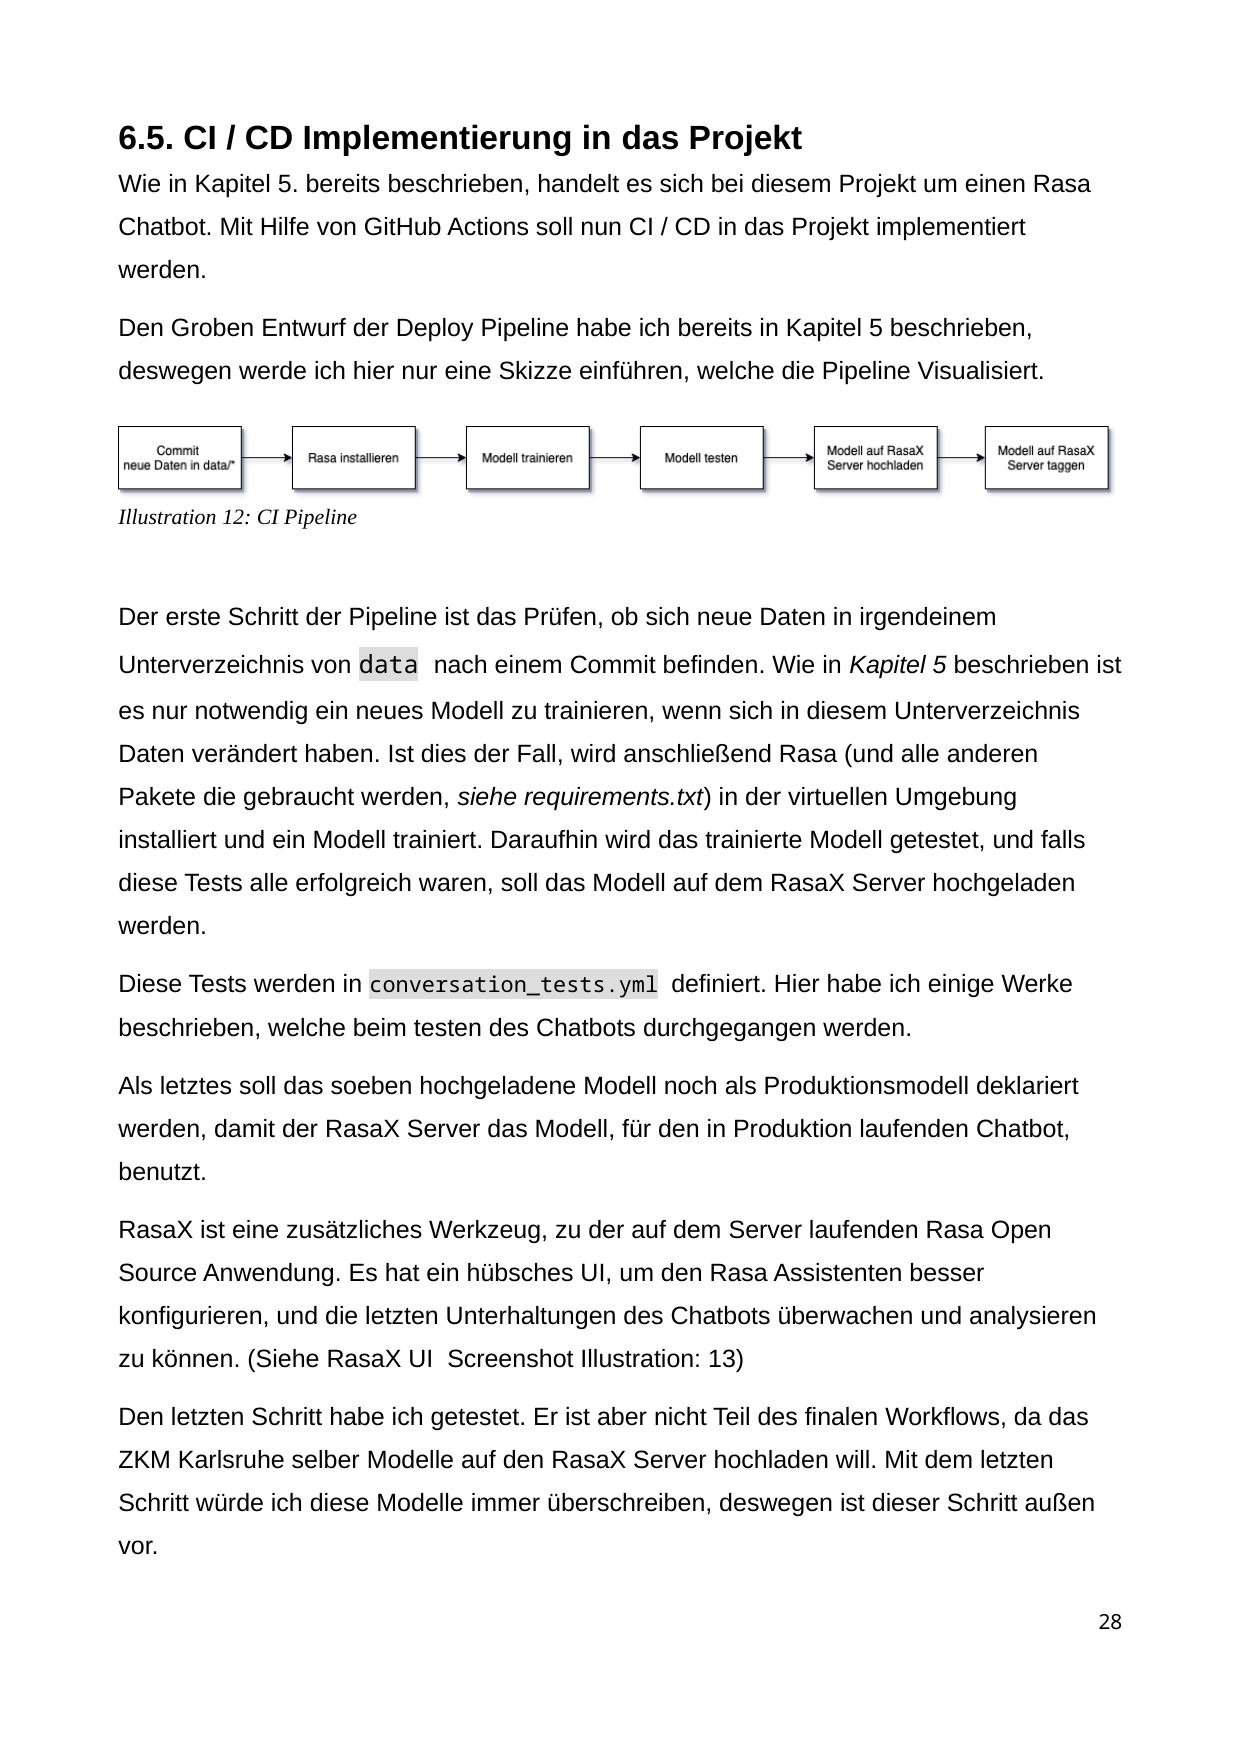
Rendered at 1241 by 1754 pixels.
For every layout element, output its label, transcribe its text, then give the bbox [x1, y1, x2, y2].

picture [118, 426, 1123, 505]
text Diese Tests werden in conversation_tests.yml definiert. Hier habe ich einige Werke beschrieben, welche beim testen des Chatbots durchgegangen werden. [118, 969, 1122, 1042]
text Wie in Kapitel 5. bereits beschrieben, handelt es sich bei diesem Projekt um einen Rasa Chatbot. Mit Hilfe von GitHub Actions soll nun CI / CD in das Projekt implementiert werden. [118, 169, 1122, 284]
text Als letztes soll das soeben hochgeladene Modell noch als Produktionsmodell deklariert werden, damit der RasaX Server das Modell, für den in Produktion laufenden Chatbot, benutzt. [118, 1071, 1122, 1186]
text RasaX ist eine zusätzliches Werkzeug, zu der auf dem Server laufenden Rasa Open Source Anwendung. Es hat ein hübsches UI, um den Rasa Assistenten besser konfigurieren, und die letzten Unterhaltungen des Chatbots überwachen und analysieren zu können. (Siehe RasaX UI Screenshot Illustration: 13) [118, 1215, 1122, 1373]
text Den Groben Entwurf der Deploy Pipeline habe ich bereits in Kapitel 5 beschrieben, deswegen werde ich hier nur eine Skizze einführen, welche die Pipeline Visualisiert. [118, 313, 1122, 385]
text Illustration 12: CI Pipeline [118, 505, 1122, 529]
text Den letzten Schritt habe ich getestet. Er ist aber nicht Teil des finalen Workflows, da das ZKM Karlsruhe selber Modelle auf den RasaX Server hochladen will. Mit dem letzten Schritt würde ich diese Modelle immer überschreiben, deswegen ist dieser Schritt außen vor. [118, 1402, 1122, 1560]
subtitle 6.5. CI / CD Implementierung in das Projekt [118, 118, 1122, 157]
text Der erste Schritt der Pipeline ist das Prüfen, ob sich neue Daten in irgendeinem Unterverzeichnis von data nach einem Commit befinden. Wie in Kapitel 5 beschrieben ist es nur notwendig ein neues Modell zu trainieren, wenn sich in diesem Unterverzeichnis Daten verändert haben. Ist dies der Fall, wird anschließend Rasa (und alle anderen Pakete die gebraucht werden, siehe requirements.txt) in der virtuellen Umgebung installiert und ein Modell trainiert. Daraufhin wird das trainierte Modell getestet, und falls diese Tests alle erfolgreich waren, soll das Modell auf dem RasaX Server hochgeladen werden. [118, 601, 1122, 940]
